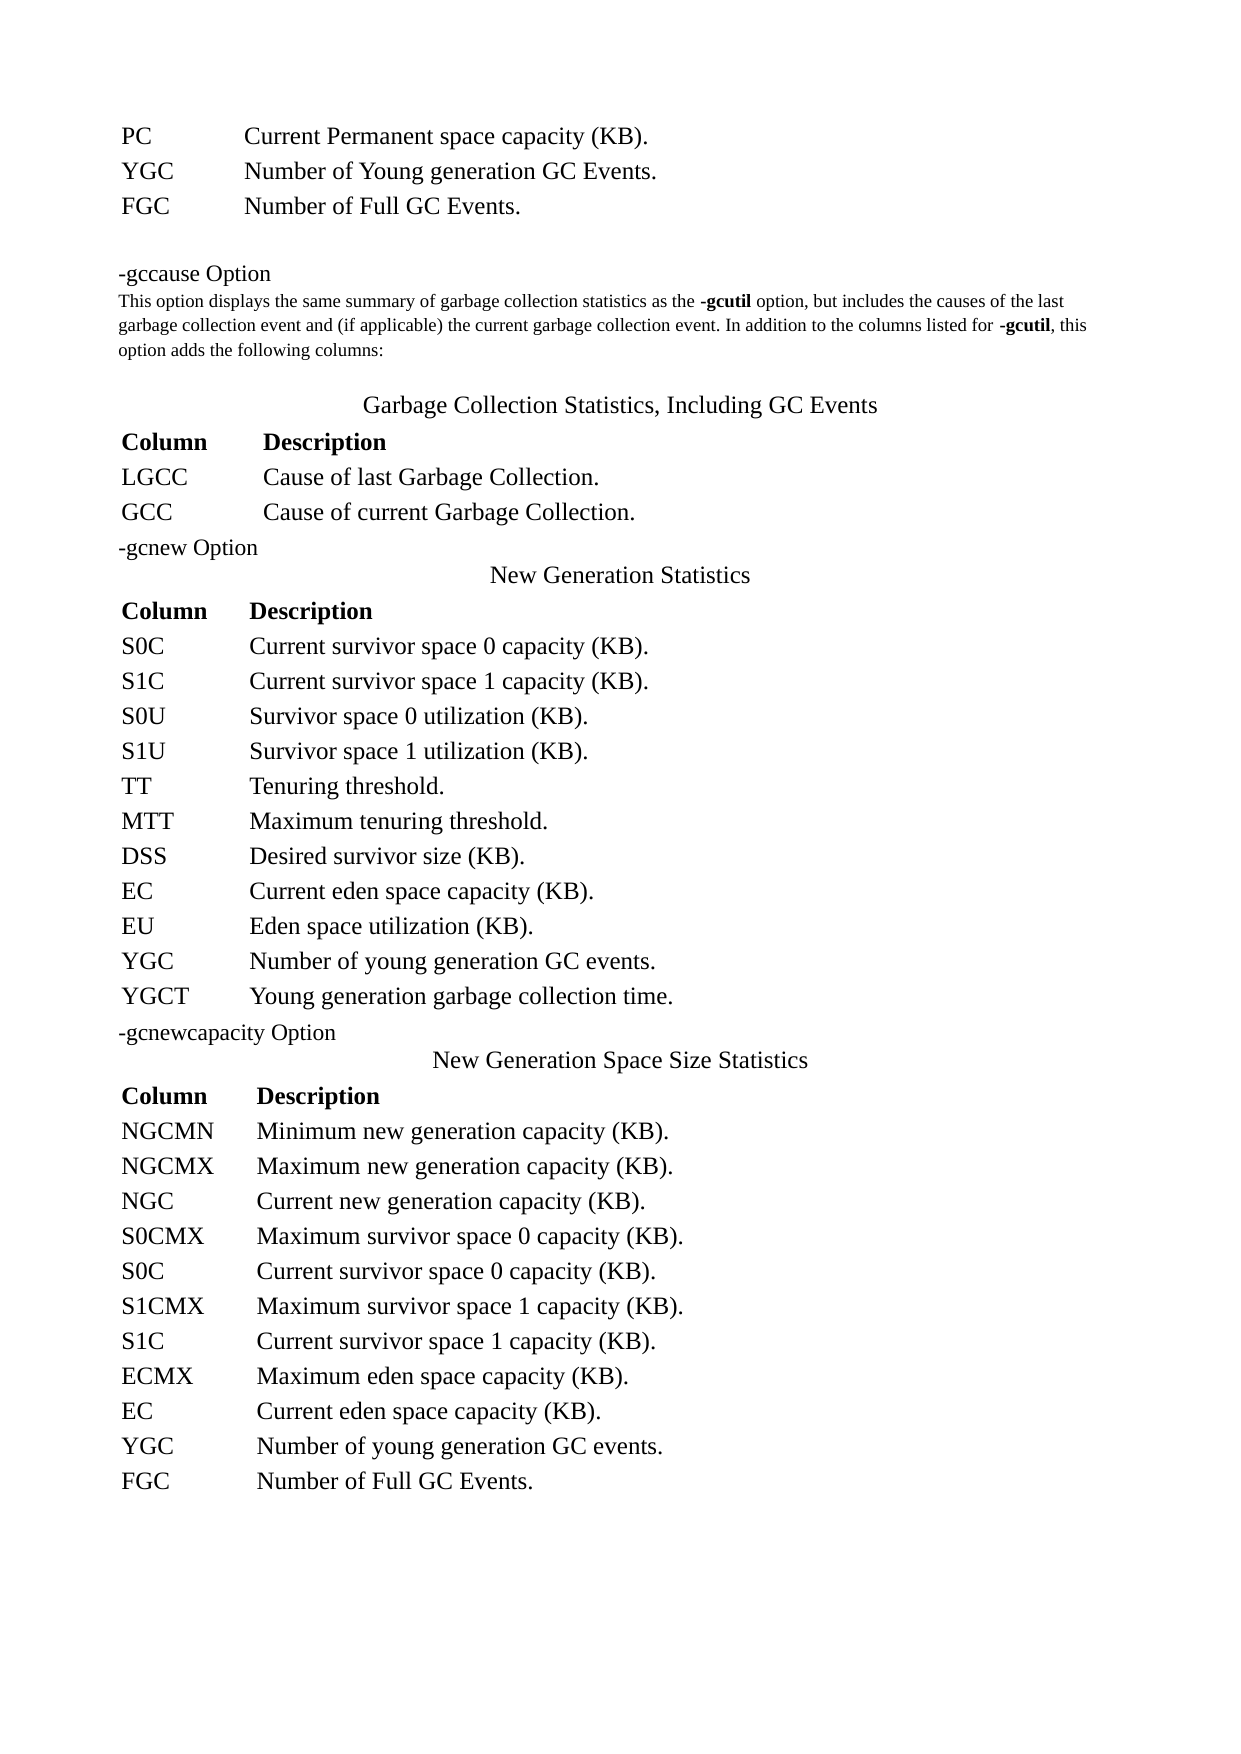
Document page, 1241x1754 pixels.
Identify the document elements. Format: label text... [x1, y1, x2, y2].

table_header Column [118, 424, 260, 458]
table_cell NGCMX [118, 1148, 253, 1183]
table_cell Survivor space 0 utilization (KB). [246, 698, 821, 733]
table_cell PC [118, 118, 241, 153]
table_cell Current survivor space 1 capacity (KB). [246, 663, 821, 698]
table_header Description [246, 593, 821, 628]
table_cell Maximum tenuring threshold. [246, 803, 821, 838]
table_cell S0C [118, 1253, 253, 1288]
subtitle -gcnew Option [118, 533, 1122, 560]
text Garbage Collection Statistics, Including GC Events [118, 391, 1122, 419]
table_cell S1C [118, 1323, 253, 1358]
table_cell YGC [118, 943, 246, 978]
table_cell ECMX [118, 1358, 253, 1393]
table_cell EU [118, 908, 246, 943]
table_cell Maximum new generation capacity (KB). [253, 1148, 821, 1183]
text This option displays the same summary of garbage collection statistics as the -gcutil option, but includes the causes of the last garbage collection event and (if applicable) the current garbage collection event. In addition to the columns listed for -gcutil, this option adds the following columns: [118, 289, 1122, 361]
table_cell NGC [118, 1183, 253, 1218]
table_cell Current new generation capacity (KB). [253, 1183, 821, 1218]
table_cell EC [118, 873, 246, 908]
table_cell Number of Full GC Events. [241, 188, 821, 223]
table_cell YGC [118, 153, 241, 188]
table_cell Maximum survivor space 0 capacity (KB). [253, 1218, 821, 1253]
table_cell Cause of current Garbage Collection. [260, 494, 821, 528]
table_cell Current survivor space 1 capacity (KB). [253, 1323, 821, 1358]
table_cell Survivor space 1 utilization (KB). [246, 733, 821, 768]
table_cell Current survivor space 0 capacity (KB). [246, 628, 821, 663]
table_cell Number of Full GC Events. [253, 1463, 821, 1498]
text New Generation Space Size Statistics [118, 1045, 1122, 1074]
table_cell Current Permanent space capacity (KB). [241, 118, 821, 153]
table_cell Current survivor space 0 capacity (KB). [253, 1253, 821, 1288]
table_cell Maximum eden space capacity (KB). [253, 1358, 821, 1393]
table_cell GCC [118, 494, 260, 528]
subtitle -gcnewcapacity Option [118, 1018, 1122, 1045]
table_cell Current eden space capacity (KB). [253, 1393, 821, 1428]
table_cell Maximum survivor space 1 capacity (KB). [253, 1288, 821, 1323]
table_header Column [118, 1078, 253, 1113]
table_cell FGC [118, 188, 241, 223]
table_cell S1U [118, 733, 246, 768]
text New Generation Statistics [118, 560, 1122, 589]
table_cell Desired survivor size (KB). [246, 838, 821, 873]
table_cell YGCT [118, 978, 246, 1013]
table_cell NGCMN [118, 1113, 253, 1148]
table_header Column [118, 593, 246, 628]
table_cell S0U [118, 698, 246, 733]
table_cell Tenuring threshold. [246, 768, 821, 803]
table_cell Number of Young generation GC Events. [241, 153, 821, 188]
table_cell Young generation garbage collection time. [246, 978, 821, 1013]
table_cell S0CMX [118, 1218, 253, 1253]
table_cell Cause of last Garbage Collection. [260, 459, 821, 493]
table_cell TT [118, 768, 246, 803]
table_cell S0C [118, 628, 246, 663]
table_cell MTT [118, 803, 246, 838]
table_cell Eden space utilization (KB). [246, 908, 821, 943]
table_cell Number of young generation GC events. [253, 1428, 821, 1463]
table_cell Minimum new generation capacity (KB). [253, 1113, 821, 1148]
table_header Description [253, 1078, 821, 1113]
table_cell Current eden space capacity (KB). [246, 873, 821, 908]
table_cell DSS [118, 838, 246, 873]
table_cell YGC [118, 1428, 253, 1463]
table_cell Number of young generation GC events. [246, 943, 821, 978]
table_header Description [260, 424, 821, 458]
table_cell LGCC [118, 459, 260, 493]
table_cell S1CMX [118, 1288, 253, 1323]
table_cell FGC [118, 1463, 253, 1498]
subtitle -gccause Option [118, 259, 1122, 286]
table_cell S1C [118, 663, 246, 698]
table_cell EC [118, 1393, 253, 1428]
